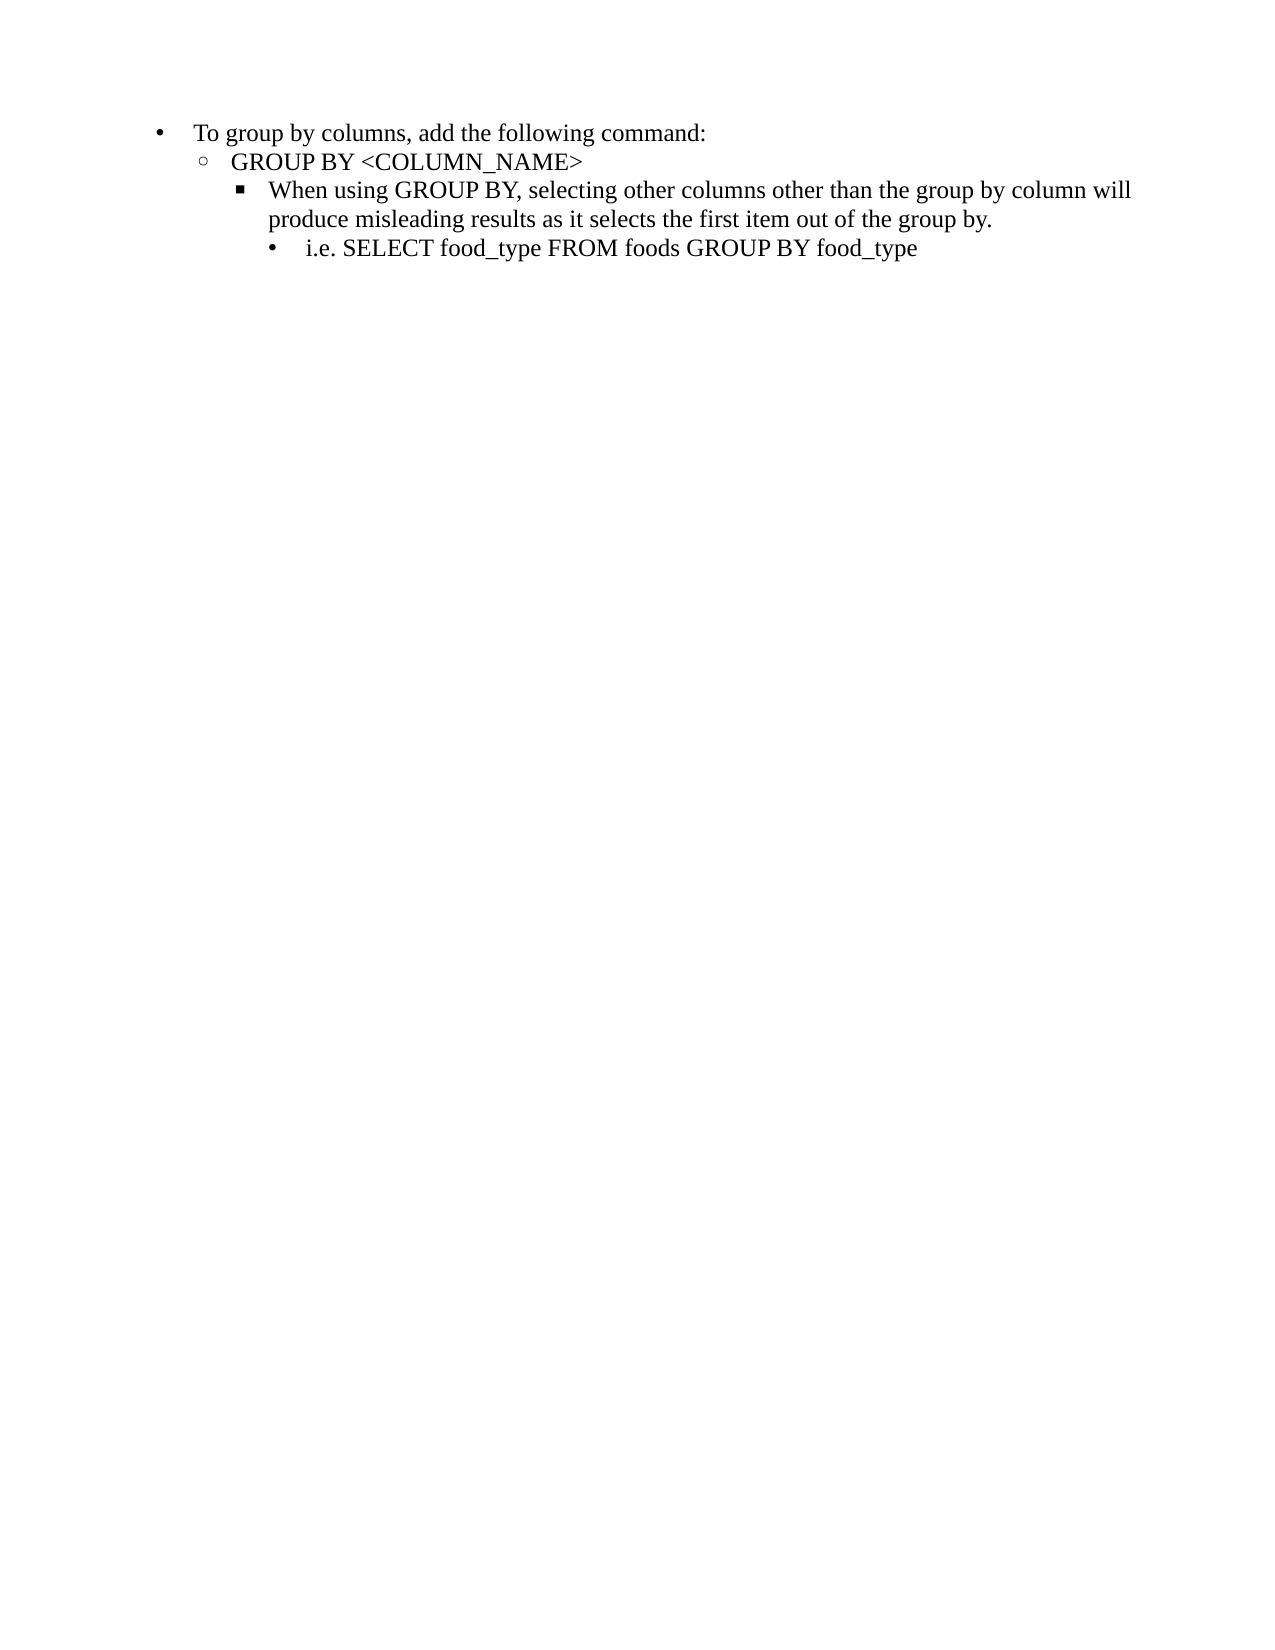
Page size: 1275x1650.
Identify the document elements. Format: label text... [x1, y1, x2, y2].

list When using GROUP BY, selecting other columns other than the group by column will produce misleading results as it selects the first item out of the group by. [231, 176, 1157, 233]
list To group by columns, add the following command: [156, 118, 1157, 147]
list i.e. SELECT food_type FROM foods GROUP BY food_type [268, 233, 1157, 262]
list GROUP BY <COLUMN_NAME> [193, 147, 1157, 176]
